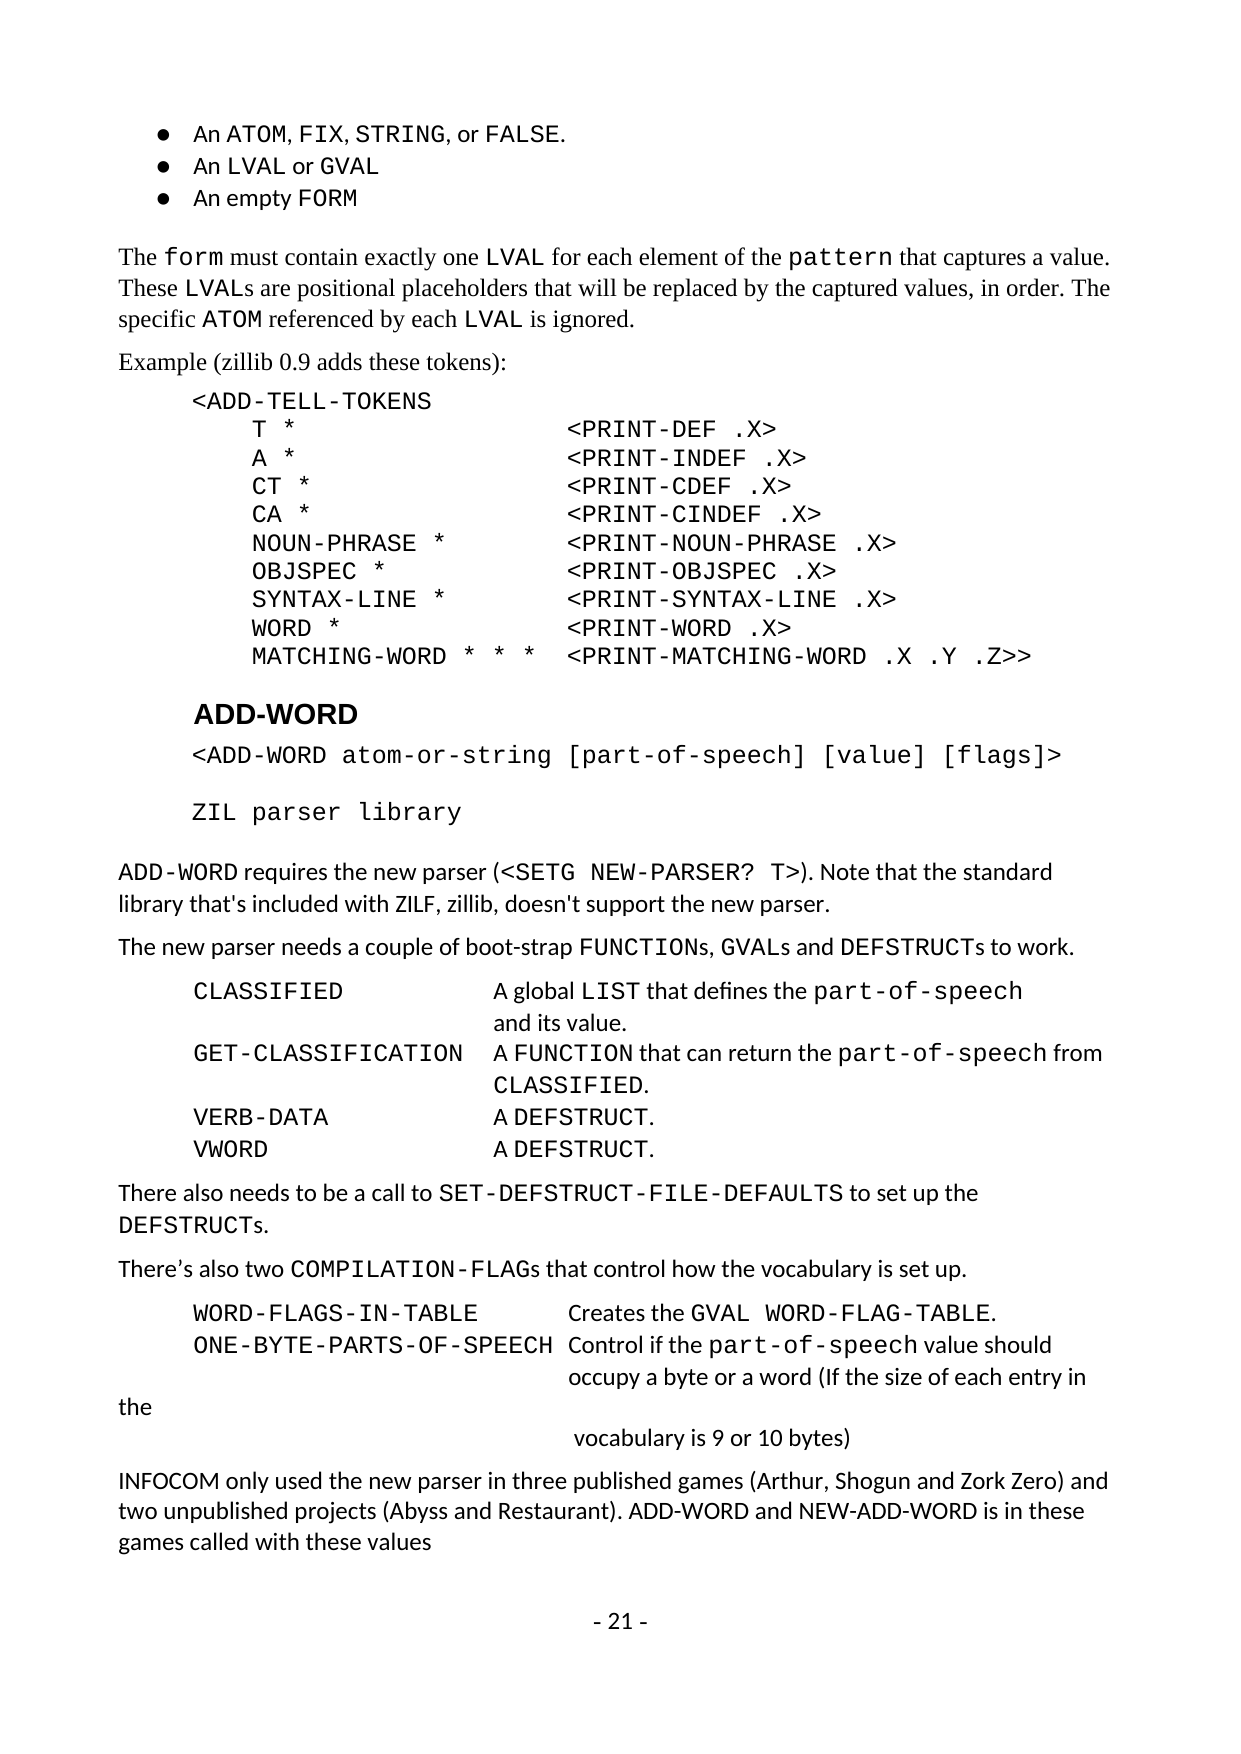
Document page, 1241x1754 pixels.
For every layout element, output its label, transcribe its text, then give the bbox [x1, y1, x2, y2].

text ADD-WORD requires the new parser (<SETG NEW-PARSER? T>). Note that the standard library that's included with ZILF, zillib, doesn't support the new parser. [118, 856, 1122, 918]
text <ADD-TELL-TOKENS T * <PRINT-DEF .X> A * <PRINT-INDEF .X> CT * <PRINT-CDEF .X> CA * <PRINT-CINDEF .X> NOUN-PHRASE * <PRINT-NOUN-PHRASE .X> OBJSPEC * <PRINT-OBJSPEC .X> SYNTAX-LINE * <PRINT-SYNTAX-LINE .X> WORD * <PRINT-WORD .X> MATCHING-WORD * * * <PRINT-MATCHING-WORD .X .Y .Z>> [192, 388, 1122, 672]
text INFOCOM only used the new parser in three published games (Arthur, Shogun and Zork Zero) and two unpublished projects (Abyss and Restaurant). ADD-WORD and NEW-ADD-WORD is in these games called with these values [118, 1465, 1122, 1557]
text There’s also two COMPILATION-FLAGs that control how the vocabulary is set up. [118, 1253, 1122, 1285]
text The new parser needs a couple of boot-strap FUNCTIONs, GVALs and DEFSTRUCTs to work. [118, 931, 1122, 963]
text There also needs to be a call to SET-DEFSTRUCT-FILE-DEFAULTS to set up the DEFSTRUCTs. [118, 1177, 1122, 1241]
text CLASSIFIED A global LIST that defines the part-of-speech and its value. GET-CLASSIFICATION A FUNCTION that can return the part-of-speech from CLASSIFIED. VERB-DATA A DEFSTRUCT. VWORD A DEFSTRUCT. [118, 975, 1122, 1164]
list An empty FORM [156, 182, 1122, 213]
list An LVAL or GVAL [156, 150, 1122, 182]
text The form must contain exactly one LVAL for each element of the pattern that captures a value. These LVALs are positional placeholders that will be replaced by the captured values, in order. The specific ATOM referenced by each LVAL is ignored. [118, 242, 1122, 335]
text ZIL parser library [192, 799, 1122, 828]
list An ATOM, FIX, STRING, or FALSE. [156, 118, 1122, 150]
text Example (zillib 0.9 adds these tokens): [118, 347, 1122, 376]
text <ADD-WORD atom-or-string [part-of-speech] [value] [flags]> [192, 743, 1122, 771]
subtitle ADD-WORD [118, 697, 1122, 730]
text WORD-FLAGS-IN-TABLE Creates the GVAL WORD-FLAG-TABLE. ONE-BYTE-PARTS-OF-SPEECH Control if the part-of-speech value should occupy a byte or a word (If the size of each entry in the vocabulary is 9 or 10 bytes) [118, 1297, 1122, 1452]
